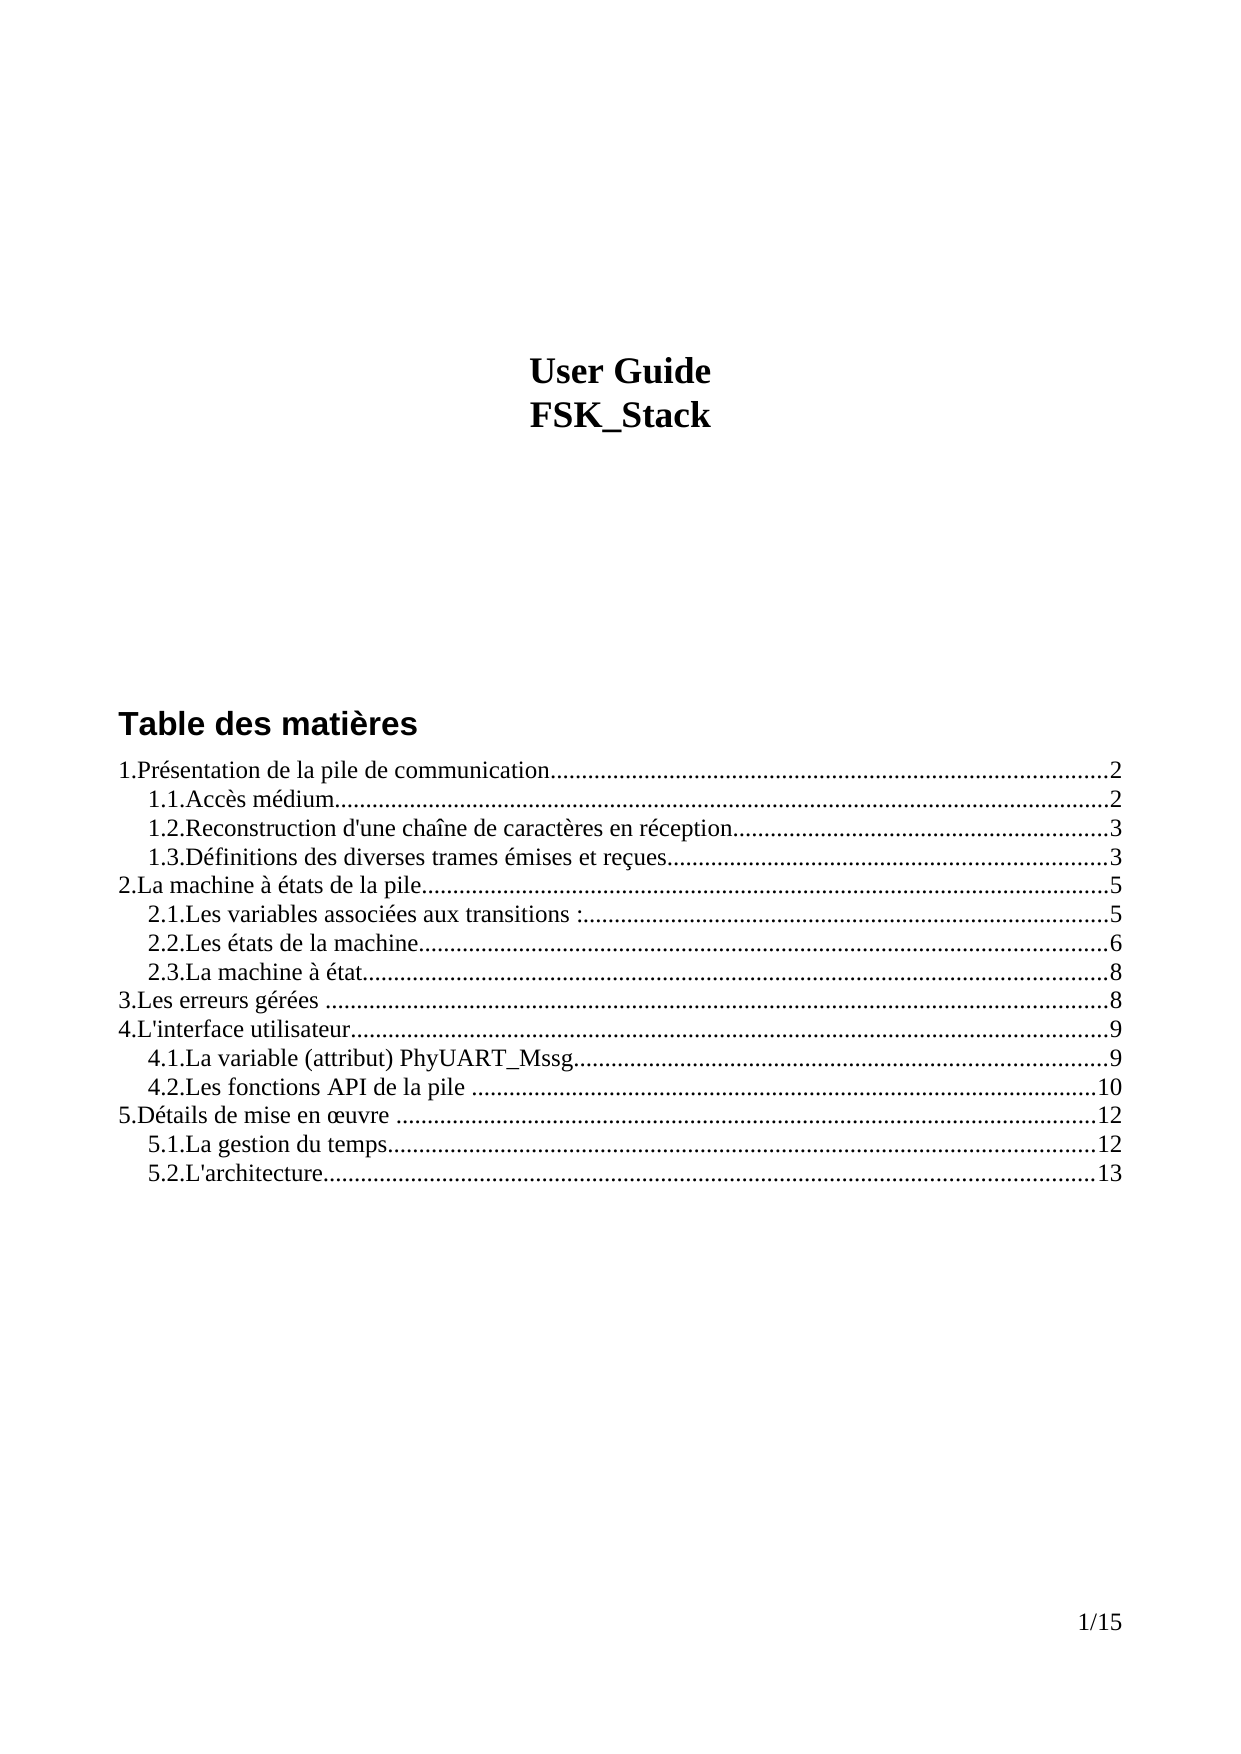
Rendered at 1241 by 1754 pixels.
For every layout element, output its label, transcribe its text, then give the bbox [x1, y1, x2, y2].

text 2.1.Les variables associées aux transitions : 5 [148, 899, 1122, 928]
text 2.La machine à états de la pile 5 [118, 870, 1122, 899]
text 5.1.La gestion du temps 12 [148, 1129, 1122, 1158]
text 5.2.L'architecture 13 [148, 1158, 1122, 1187]
text 4.L'interface utilisateur 9 [118, 1014, 1122, 1043]
text 4.2.Les fonctions API de la pile 10 [148, 1072, 1122, 1100]
text 2.3.La machine à état 8 [148, 957, 1122, 985]
subtitle Table des matières [118, 704, 1122, 743]
text FSK_Stack [118, 392, 1122, 435]
text 2.2.Les états de la machine 6 [148, 928, 1122, 957]
text 1.1.Accès médium 2 [148, 784, 1122, 813]
text 5.Détails de mise en œuvre 12 [118, 1100, 1122, 1129]
text 1.3.Définitions des diverses trames émises et reçues 3 [148, 842, 1122, 870]
text 3.Les erreurs gérées 8 [118, 985, 1122, 1014]
text 1.2.Reconstruction d'une chaîne de caractères en réception 3 [148, 813, 1122, 842]
text 4.1.La variable (attribut) PhyUART_Mssg 9 [148, 1043, 1122, 1072]
text User Guide [118, 349, 1122, 392]
text 1.Présentation de la pile de communication 2 [118, 755, 1122, 784]
